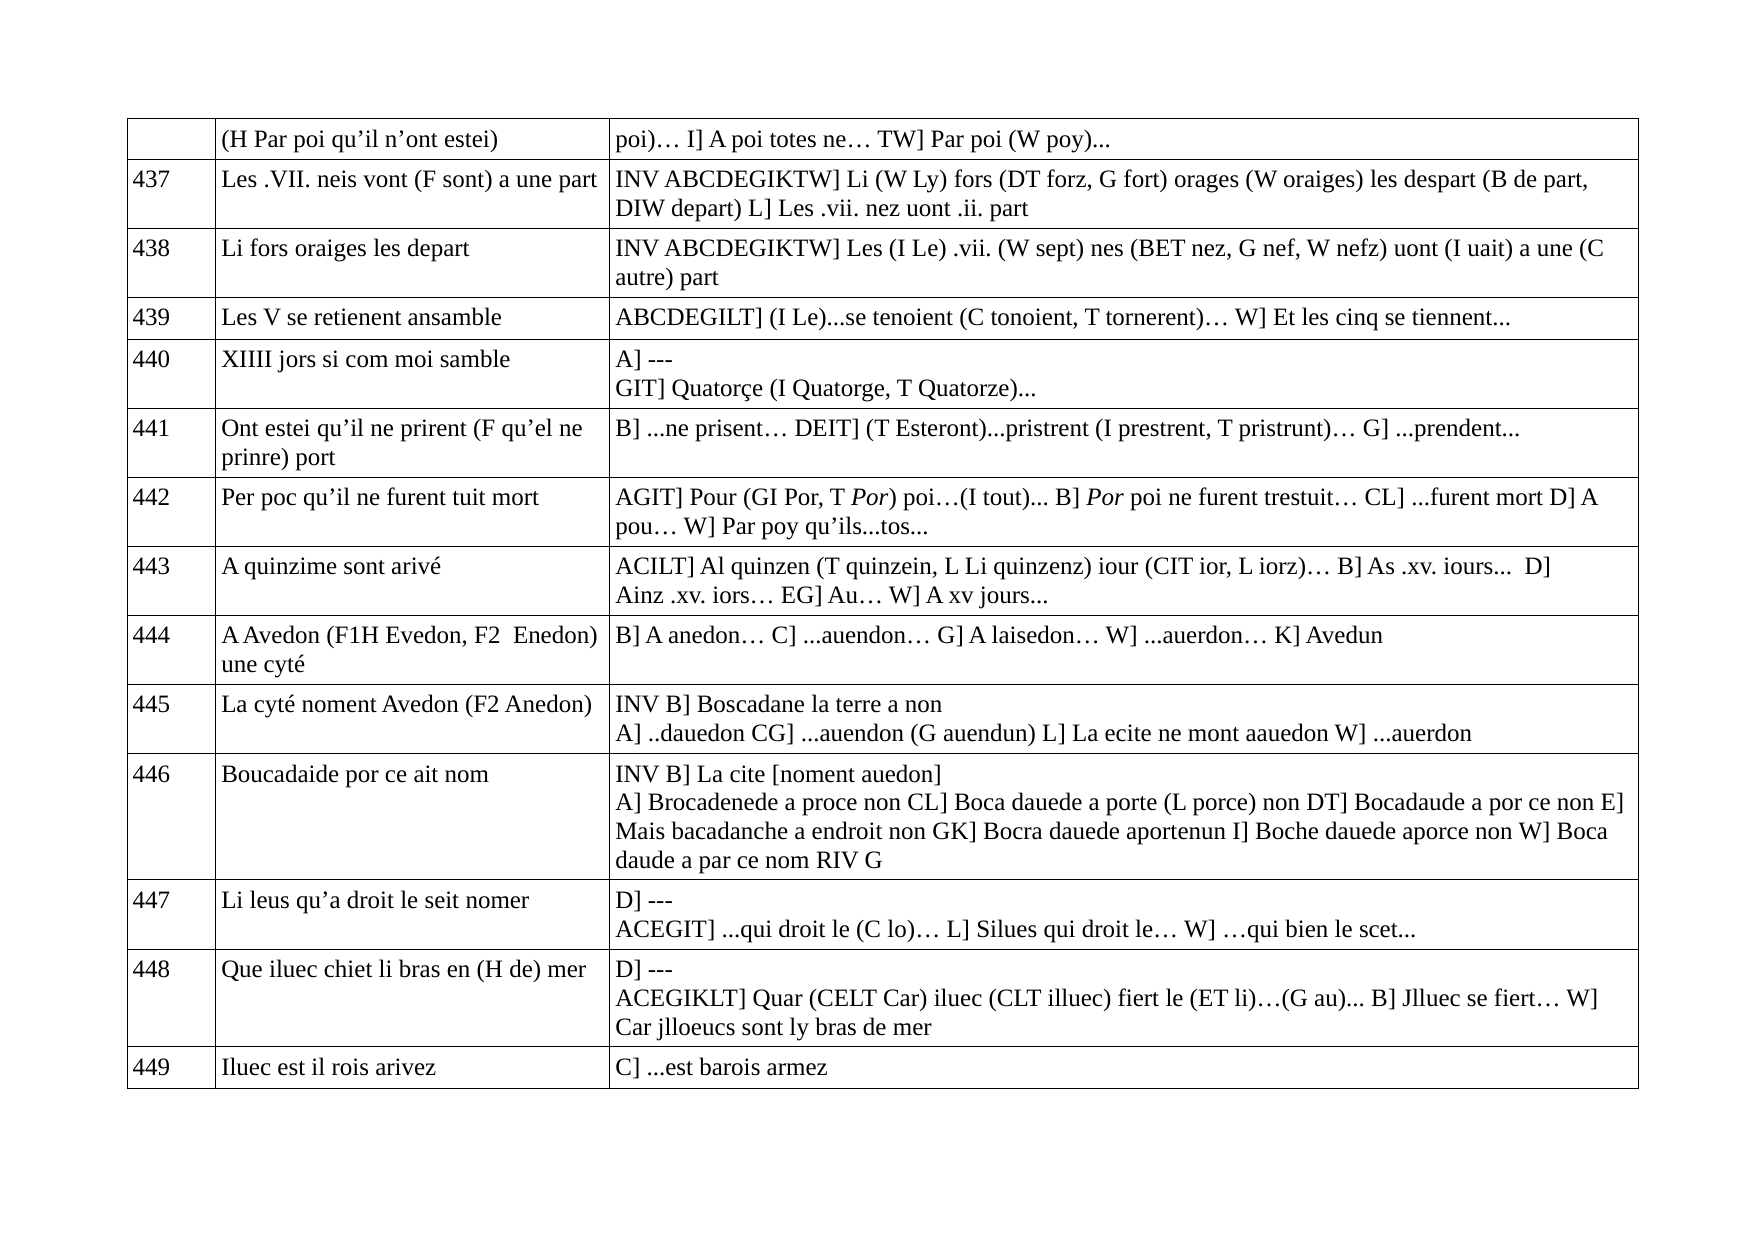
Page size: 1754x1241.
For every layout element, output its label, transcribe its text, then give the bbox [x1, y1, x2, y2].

table_cell C] ...est barois armez [610, 1047, 1638, 1088]
table_cell La cyté noment Avedon (F2 Anedon) [216, 685, 609, 753]
table_cell INV B] Boscadane la terre a non A] ..dauedon CG] ...auendon (G auendun) L] La ecite ne mont aauedon W] ...auerdon [610, 685, 1638, 753]
table_cell [128, 119, 215, 158]
table_cell Iluec est il rois arivez [216, 1047, 609, 1088]
table_cell Les V se retienent ansamble [216, 298, 609, 338]
table_cell ACILT] Al quinzen (T quinzein, L Li quinzenz) iour (CIT ior, L iorz)… B] As .xv. iours... D] Ainz .xv. iors… EG] Au… W] A xv jours... [610, 547, 1638, 615]
table_cell Per poc qu’il ne furent tuit mort [216, 478, 609, 546]
table_cell poi)… I] A poi totes ne… TW] Par poi (W poy)... [610, 119, 1638, 158]
table_cell INV B] La cite [noment auedon] A] Brocadenede a proce non CL] Boca dauede a porte (L porce) non DT] Bocadaude a por ce non E] Mais bacadanche a endroit non GK] Bocra dauede aportenun I] Boche dauede aporce non W] Boca daude a par ce nom RIV G [610, 754, 1638, 879]
table_cell 447 [128, 880, 215, 948]
table_cell 448 [128, 950, 215, 1046]
table_cell XIIII jors si com moi samble [216, 340, 609, 407]
table_cell B] A anedon… C] ...auendon… G] A laisedon… W] ...auerdon… K] Avedun [610, 616, 1638, 684]
table_cell (H Par poi qu’il n’ont estei) [216, 119, 609, 158]
table_cell A quinzime sont arivé [216, 547, 609, 615]
table_cell 438 [128, 229, 215, 297]
table_cell 442 [128, 478, 215, 546]
table_cell 437 [128, 160, 215, 227]
table_cell Ont estei qu’il ne prirent (F qu’el ne prinre) port [216, 409, 609, 477]
table_cell 443 [128, 547, 215, 615]
table_cell 445 [128, 685, 215, 753]
table_cell D] --- ACEGIKLT] Quar (CELT Car) iluec (CLT illuec) fiert le (ET li)…(G au)... B] Jlluec se fiert… W] Car jlloeucs sont ly bras de mer [610, 950, 1638, 1046]
table_cell A] --- GIT] Quatorçe (I Quatorge, T Quatorze)... [610, 340, 1638, 407]
table_cell 449 [128, 1047, 215, 1088]
table_cell Li leus qu’a droit le seit nomer [216, 880, 609, 948]
table_cell 441 [128, 409, 215, 477]
table_cell AGIT] Pour (GI Por, T Por) poi…(I tout)... B] Por poi ne furent trestuit… CL] ...furent mort D] A pou… W] Par poy qu’ils...tos... [610, 478, 1638, 546]
table_cell 440 [128, 340, 215, 407]
table_cell INV ABCDEGIKTW] Les (I Le) .vii. (W sept) nes (BET nez, G nef, W nefz) uont (I uait) a une (C autre) part [610, 229, 1638, 297]
table_cell 444 [128, 616, 215, 684]
table_cell ABCDEGILT] (I Le)...se tenoient (C tonoient, T tornerent)… W] Et les cinq se tiennent... [610, 298, 1638, 338]
table_cell Les .VII. neis vont (F sont) a une part [216, 160, 609, 227]
table_cell Boucadaide por ce ait nom [216, 754, 609, 879]
table_cell D] --- ACEGIT] ...qui droit le (C lo)… L] Silues qui droit le… W] …qui bien le scet... [610, 880, 1638, 948]
table_cell 446 [128, 754, 215, 879]
table_cell Li fors oraiges les depart [216, 229, 609, 297]
table_cell A Avedon (F1H Evedon, F2 Enedon) une cyté [216, 616, 609, 684]
table_cell B] ...ne prisent… DEIT] (T Esteront)...pristrent (I prestrent, T pristrunt)… G] ...prendent... [610, 409, 1638, 477]
table_cell 439 [128, 298, 215, 338]
table_cell Que iluec chiet li bras en (H de) mer [216, 950, 609, 1046]
table_cell INV ABCDEGIKTW] Li (W Ly) fors (DT forz, G fort) orages (W oraiges) les despart (B de part, DIW depart) L] Les .vii. nez uont .ii. part [610, 160, 1638, 227]
